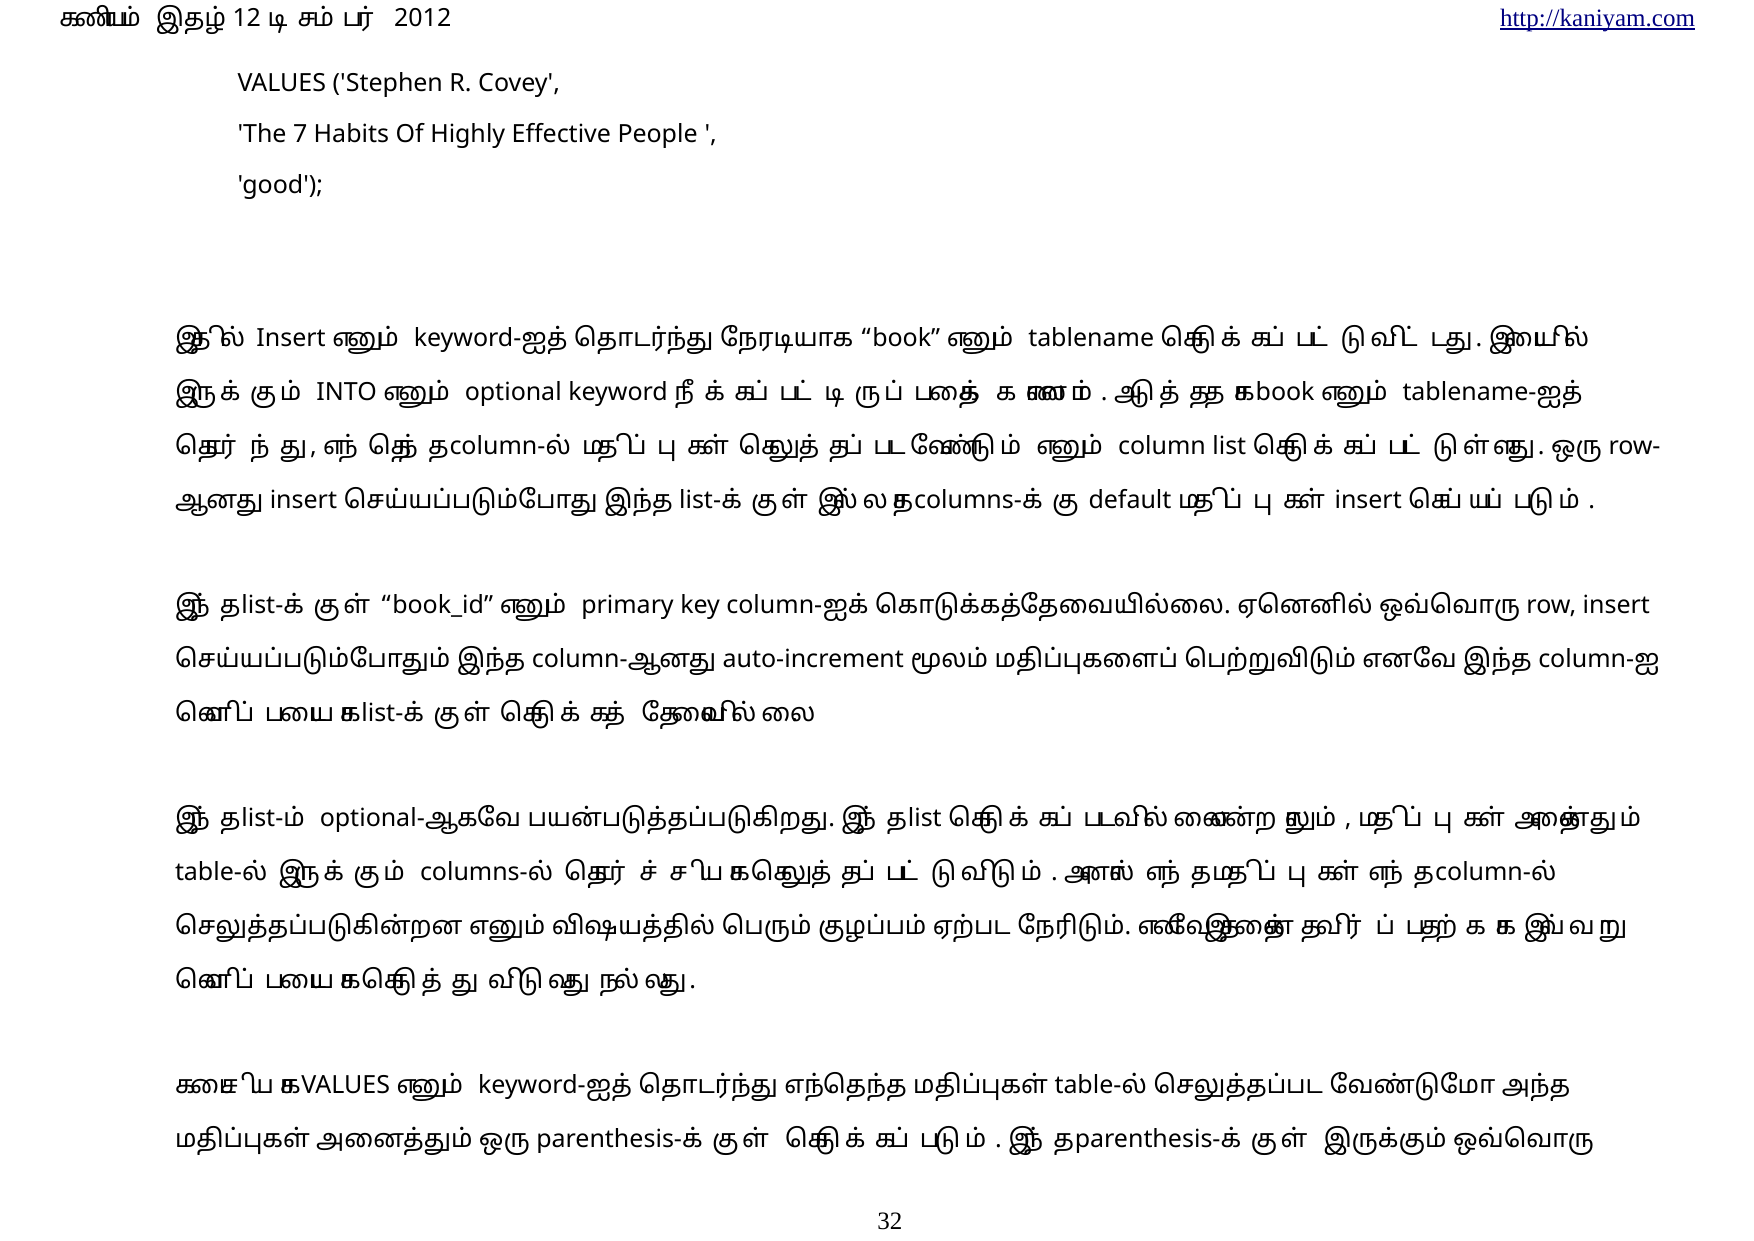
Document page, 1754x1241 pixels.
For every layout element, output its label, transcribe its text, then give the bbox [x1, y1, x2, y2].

text VALUES ('Stephen R. Covey', [175, 64, 1695, 98]
text 'The 7 Habits Of Highly Effective People ', [175, 115, 1695, 149]
text இதில் Insert எனும் keyword-ஐத் தொடர்ந்து நேரடியாக “book” எனும் tablename கொடுக்கப்பட்டுவிட்டது. இடையில் இருக்கும் INTO எனும் optional keyword நீக்கப்பட்டிருப்பதைக் காணலாம். அடுத்ததாக book எனும் tablename-ஐத் தொடர்ந்து, எந்தெந்த column-ல் மதிப்புகள் செலுத்தப்பட வேண்டும் எனும் column list கொடுக்கப்பட்டுள்ளது. ஒரு row-ஆனது insert செய்யப்படும்போது இந்த list-க்குள் இல்லாத columns-க்கு default மதிப்புகள் insert செய்யப்படும். இந்த list-க்குள் “book_id” எனும் primary key column-ஐக் கொடுக்கத்தேவையில்லை. ஏனெனில் ஒவ்வொரு row, insert செய்யப்படும்போதும் இந்த column-ஆனது auto-increment மூலம் மதிப்புகளைப் பெற்றுவிடும் எனவே இந்த column-ஐ வெளிப்படையாக list-க்குள் கொடுக்கத் தேவையில்லை. இந்த list-ம் optional-ஆகவே பயன்படுத்தப்படுகிறது. இந்த list கொடுக்கப்படவில்லை என்றாலும், மதிப்புகள் அனைத்தும் table-ல் இருக்கும் columns-ல் தொடர்ச்சியாக செலுத்தப்பட்டுவிடும். அனால் எந்த மதிப்புகள் எந்த column-ல் செலுத்தப்படுகின்றன எனும் விஷயத்தில் பெரும் குழப்பம் ஏற்பட நேரிடும். எனவே இதனைத் தவிர்ப்பதற்காக இவ்வாறு வெளிப்படையாக கொடுத்து விடுவது நல்லது. கடைசியாக VALUES எனும் keyword-ஐத் தொடர்ந்து எந்தெந்த மதிப்புகள் table-ல் செலுத்தப்பட வேண்டுமோ அந்த மதிப்புகள் அனைத்தும் ஒரு parenthesis-க்குள் கொடுக்கப்படும். இந்த parenthesis-க்குள் இருக்கும் ஒவ்வொரு மதிப்பும் ஒரு comma-ஆல் வேறுபடுத்தப்பட்டிருக்கும். மேலும் இந்த மதிப்புகள் எழுத்துக்களாக இருந்தால் அதனை quotes-க்குள் கொடுக்க வேண்டும். எண்களாக இருந்தால் அது தேவையில்லை. அடுத்ததாக ஒன்றுக்கும் மேற்பட்ட rows-ஐ table-ல் செலுத்துவதற்கு, மதிப்புகளைக் கொண்டுள்ள parenthesis-ஐ தொடர்ச்சியாக comma-ஆல் இணைத்துக் கொண்டே செல்லலாம். இறுதியாக உள்ள parenthesis-ன் முடிவில் semicolon(;) -ஐ அமைப்பதன் மூலம் நாம் கடைசியாக insert செய்யப்படும் row-வை சுட்டிக்காட்ட முடியும். பின்வரும் உதாரணத்தில் book எனும் table-ல் எவ்வாறு 3 rows செலுத்தப்படுகின்றன என்பதைக் காணலாம். [175, 217, 1695, 1157]
text 'good'); [175, 166, 1695, 201]
